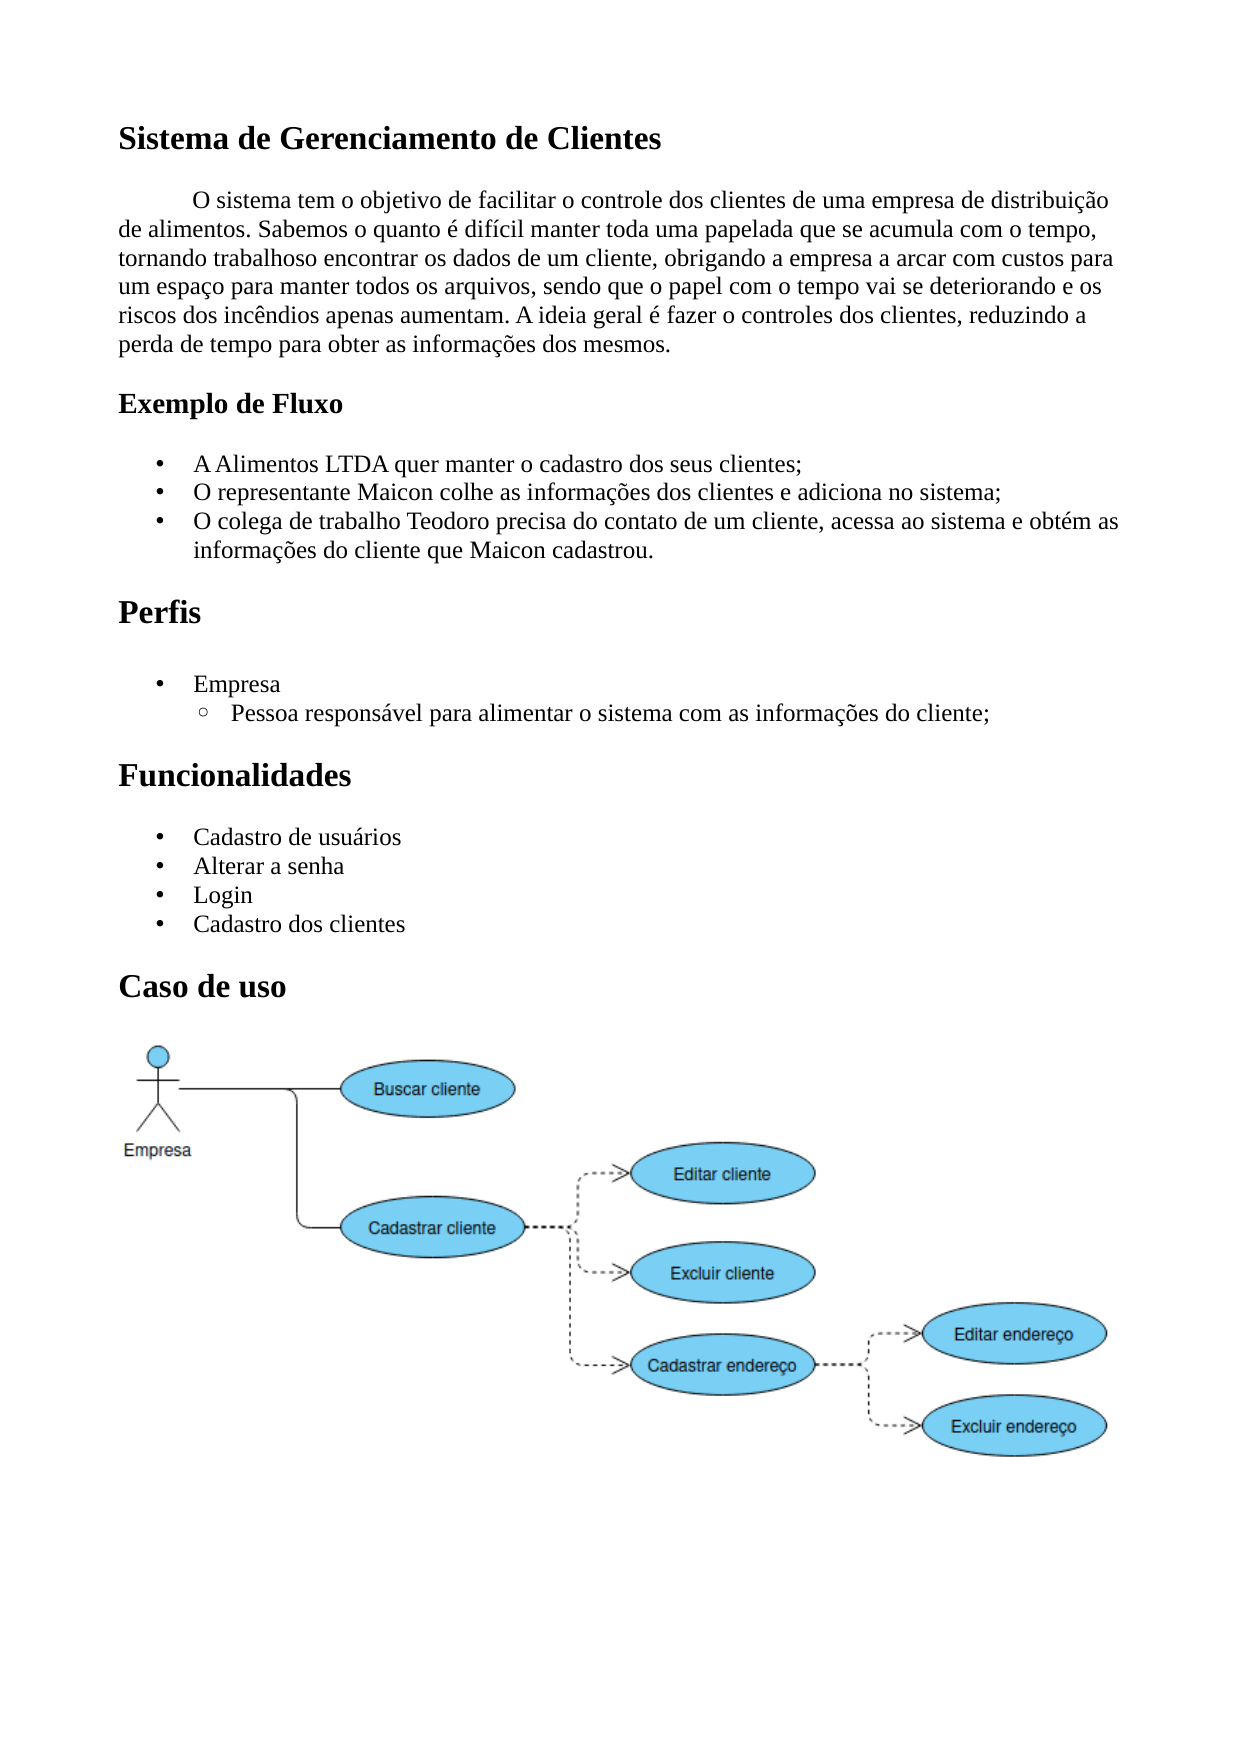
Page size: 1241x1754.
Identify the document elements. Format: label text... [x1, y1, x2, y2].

list Cadastro de usuários [156, 822, 1122, 851]
text Funcionalidades [118, 755, 1122, 794]
list O colega de trabalho Teodoro precisa do contato de um cliente, acessa ao sistema e obtém as informações do cliente que Maicon cadastrou. [156, 506, 1122, 564]
list Alterar a senha [156, 851, 1122, 880]
list A Alimentos LTDA quer manter o cadastro dos seus clientes; [156, 449, 1122, 477]
text Sistema de Gerenciamento de Clientes [118, 118, 1122, 156]
text Caso de uso [118, 966, 1122, 1004]
text Exemplo de Fluxo [118, 386, 1122, 420]
list Empresa [156, 669, 1122, 698]
list Cadastro dos clientes [156, 909, 1122, 937]
text Perfis [118, 592, 1122, 631]
list O representante Maicon colhe as informações dos clientes e adiciona no sistema; [156, 477, 1122, 506]
list Login [156, 880, 1122, 909]
picture [118, 1033, 1123, 1464]
list Pessoa responsável para alimentar o sistema com as informações do cliente; [193, 698, 1122, 727]
text O sistema tem o objetivo de facilitar o controle dos clientes de uma empresa de distribuição de alimentos. Sabemos o quanto é difícil manter toda uma papelada que se acumula com o tempo, tornando trabalhoso encontrar os dados de um cliente, obrigando a empresa a arcar com custos para um espaço para manter todos os arquivos, sendo que o papel com o tempo vai se deteriorando e os riscos dos incêndios apenas aumentam. A ideia geral é fazer o controles dos clientes, reduzindo a perda de tempo para obter as informações dos mesmos. [118, 185, 1122, 358]
